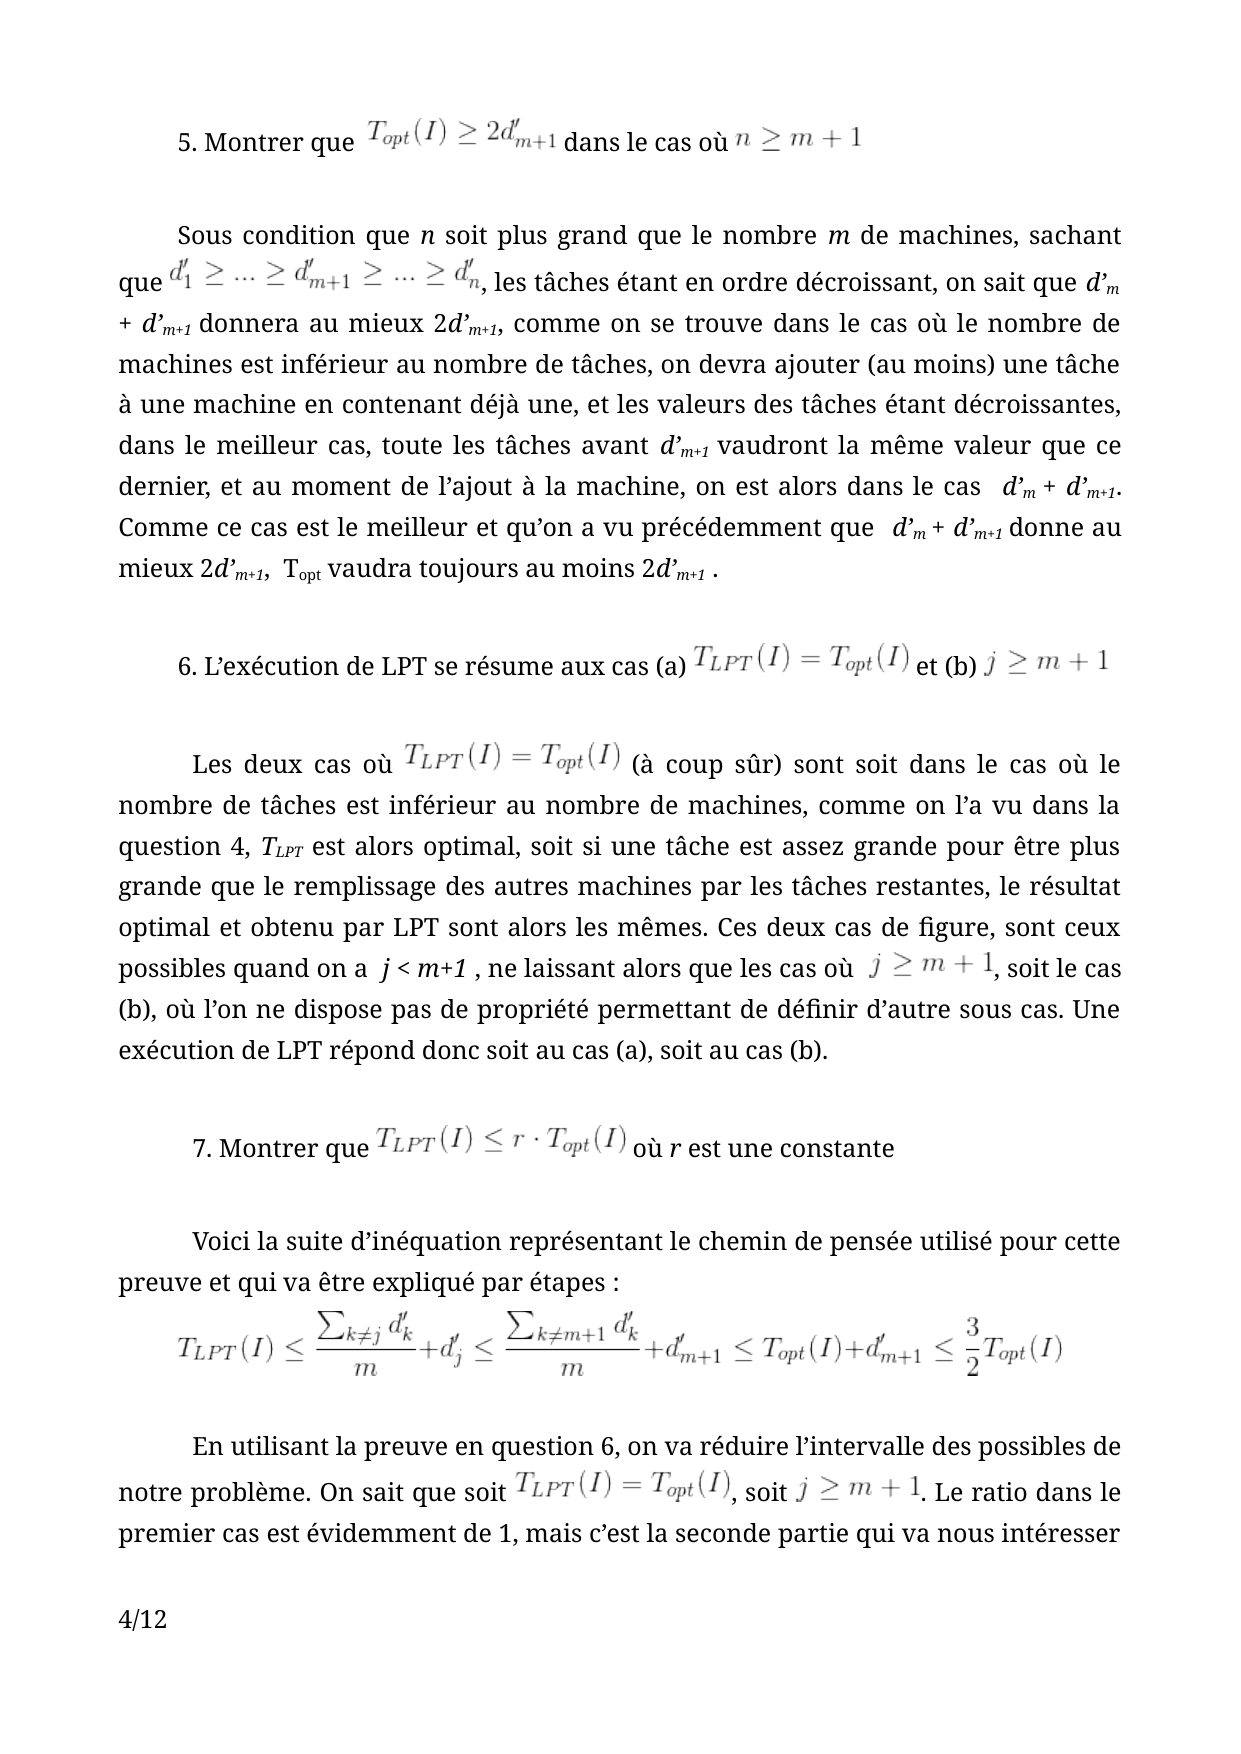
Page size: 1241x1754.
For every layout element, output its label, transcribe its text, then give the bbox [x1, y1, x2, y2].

picture [515, 1470, 731, 1502]
text Les deux cas où (à coup sûr) sont soit dans le cas où le nombre de tâches est inférieur au nombre de machines, comme on l’a vu dans la question 4, TLPT est alors optimal, soit si une tâche est assez grande pour être plus grande que le remplissage des autres machines par les tâches restantes, le résultat optimal et obtenu par LPT sont alors les mêmes. Ces deux cas de figure, sont ceux possibles quand on a j < m+1 , ne laissant alors que les cas où , soit le cas (b), où l’on ne dispose pas de propriété permettant de définir d’autre sous cas. Une exécution de LPT répond donc soit au cas (a), soit au cas (b). [118, 742, 1122, 1066]
text 6. L’exécution de LPT se résume aux cas (a) et (b) [118, 644, 1122, 682]
picture [404, 742, 621, 774]
picture [367, 118, 557, 151]
picture [376, 1125, 627, 1157]
picture [177, 1311, 1063, 1376]
picture [693, 643, 909, 676]
picture [868, 952, 994, 978]
text En utilisant la preuve en question 6, on va réduire l’intervalle des possibles de notre problème. On sait que soit , soit . Le ratio dans le premier cas est évidemment de 1, mais c’est la seconde partie qui va nous intéresser [118, 1429, 1122, 1549]
picture [735, 127, 862, 151]
picture [983, 650, 1109, 676]
text 7. Montrer que où r est une constante [118, 1126, 1122, 1164]
picture [795, 1476, 921, 1502]
text Voici la suite d’inéquation représentant le chemin de pensée utilisé pour cette preuve et qui va être expliqué par étapes : [118, 1224, 1122, 1299]
text Sous condition que n soit plus grand que le nombre m de machines, sachant que , les tâches étant en ordre décroissant, on sait que d’m + d’m+1 donnera au mieux 2d’m+1, comme on se trouve dans le cas où le nombre de machines est inférieur au nombre de tâches, on devra ajouter (au moins) une tâche à une machine en contenant déjà une, et les valeurs des tâches étant décroissantes, dans le meilleur cas, toute les tâches avant d’m+1 vaudront la même valeur que ce dernier, et au moment de l’ajout à la machine, on est alors dans le cas d’m + d’m+1. Comme ce cas est le meilleur et qu’on a vu précédemment que d’m + d’m+1 donne au mieux 2d’m+1, Topt vaudra toujours au moins 2d’m+1 . [118, 218, 1122, 584]
picture [169, 258, 481, 292]
text 5. Montrer que dans le cas où [118, 118, 1122, 158]
